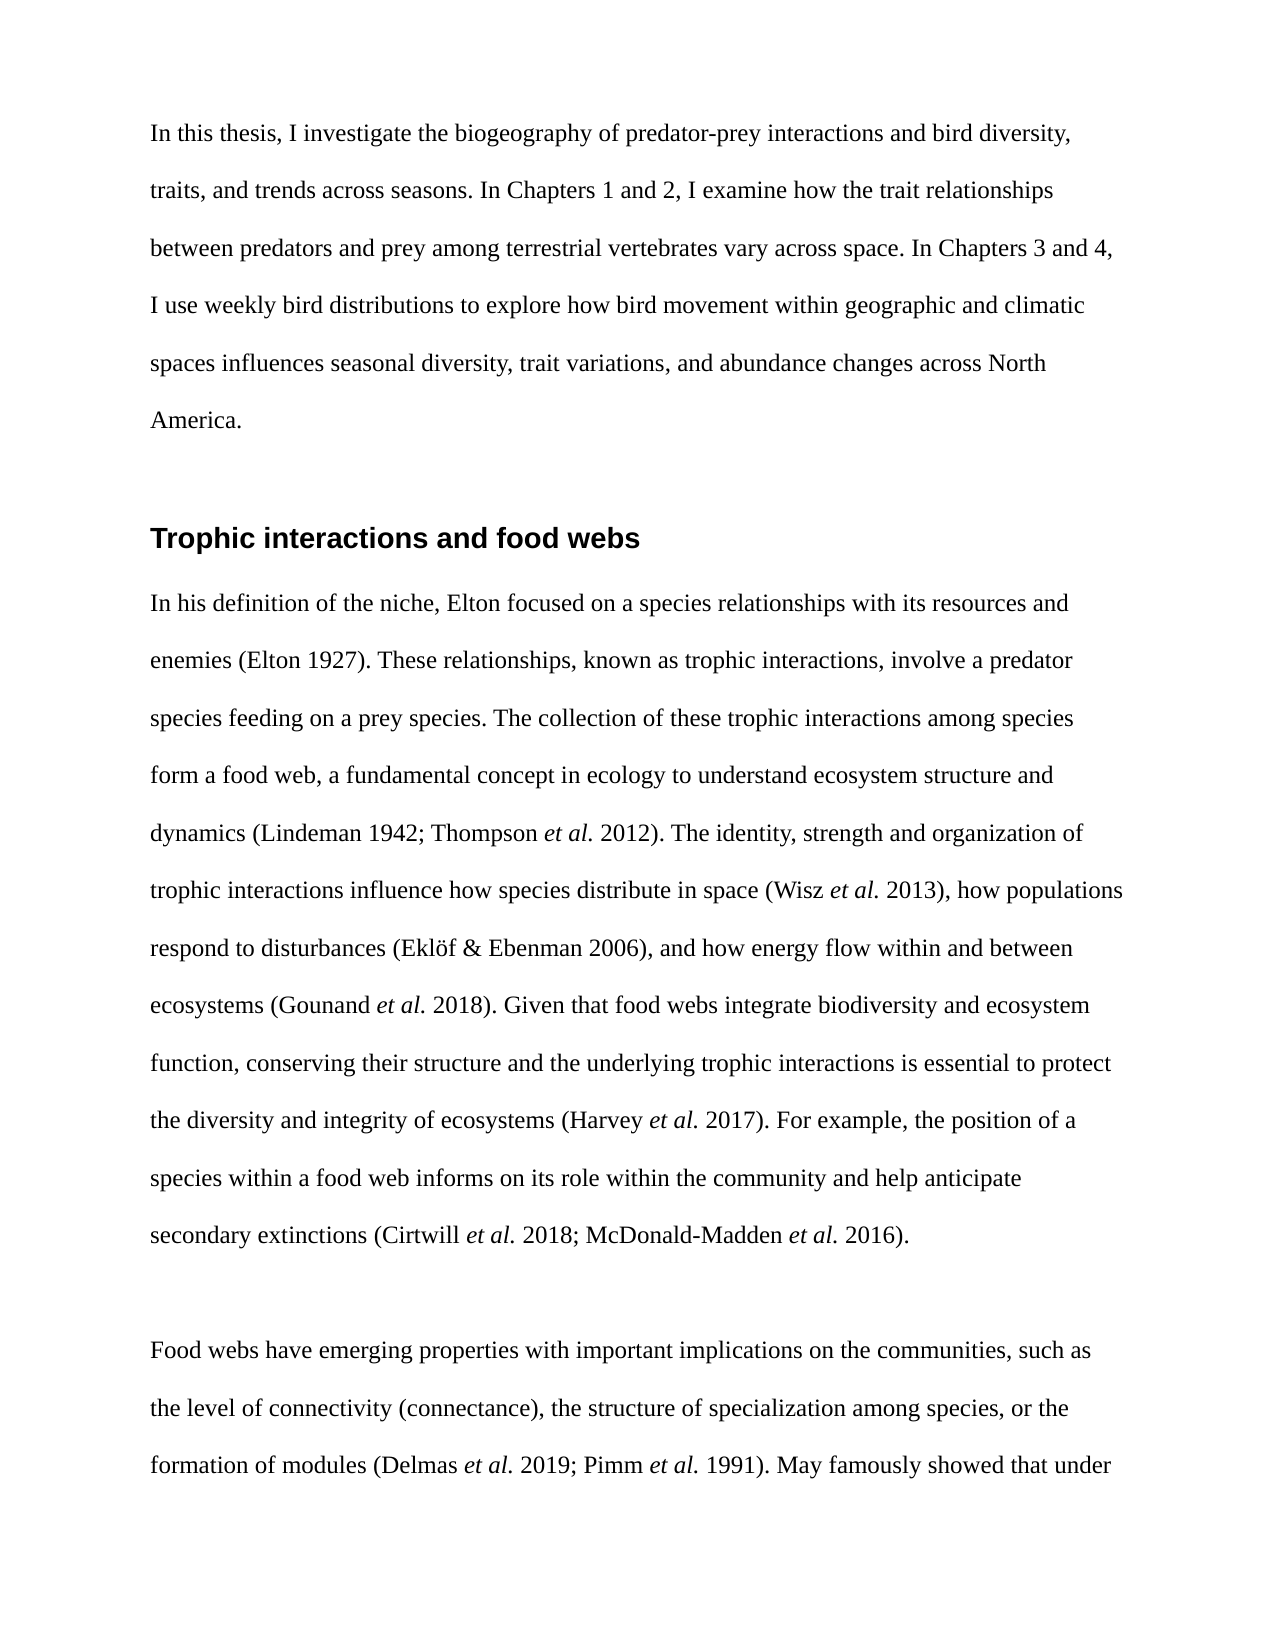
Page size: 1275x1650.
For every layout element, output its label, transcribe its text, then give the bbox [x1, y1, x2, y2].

text In his definition of the niche, Elton focused on a species relationships with its resources and enemies (Elton 1927). These relationships, known as trophic interactions, involve a predator species feeding on a prey species. The collection of these trophic interactions among species form a food web, a fundamental concept in ecology to understand ecosystem structure and dynamics (Lindeman 1942; Thompson et al. 2012). The identity, strength and organization of trophic interactions influence how species distribute in space (Wisz et al. 2013), how populations respond to disturbances (Eklöf & Ebenman 2006), and how energy flow within and between ecosystems (Gounand et al. 2018). Given that food webs integrate biodiversity and ecosystem function, conserving their structure and the underlying trophic interactions is essential to protect the diversity and integrity of ecosystems (Harvey et al. 2017). For example, the position of a species within a food web informs on its role within the community and help anticipate secondary extinctions (Cirtwill et al. 2018; McDonald-Madden et al. 2016). [150, 588, 1125, 1249]
text In this thesis, I investigate the biogeography of predator-prey interactions and bird diversity, traits, and trends across seasons. In Chapters 1 and 2, I examine how the trait relationships between predators and prey among terrestrial vertebrates vary across space. In Chapters 3 and 4, I use weekly bird distributions to explore how bird movement within geographic and climatic spaces influences seasonal diversity, trait variations, and abundance changes across North America. [150, 118, 1125, 434]
subtitle Trophic interactions and food webs [150, 521, 1125, 554]
text Food webs have emerging properties with important implications on the communities, such as the level of connectivity (connectance), the structure of specialization among species, or the formation of modules (Delmas et al. 2019; Pimm et al. 1991). May famously showed that under [150, 1335, 1125, 1479]
